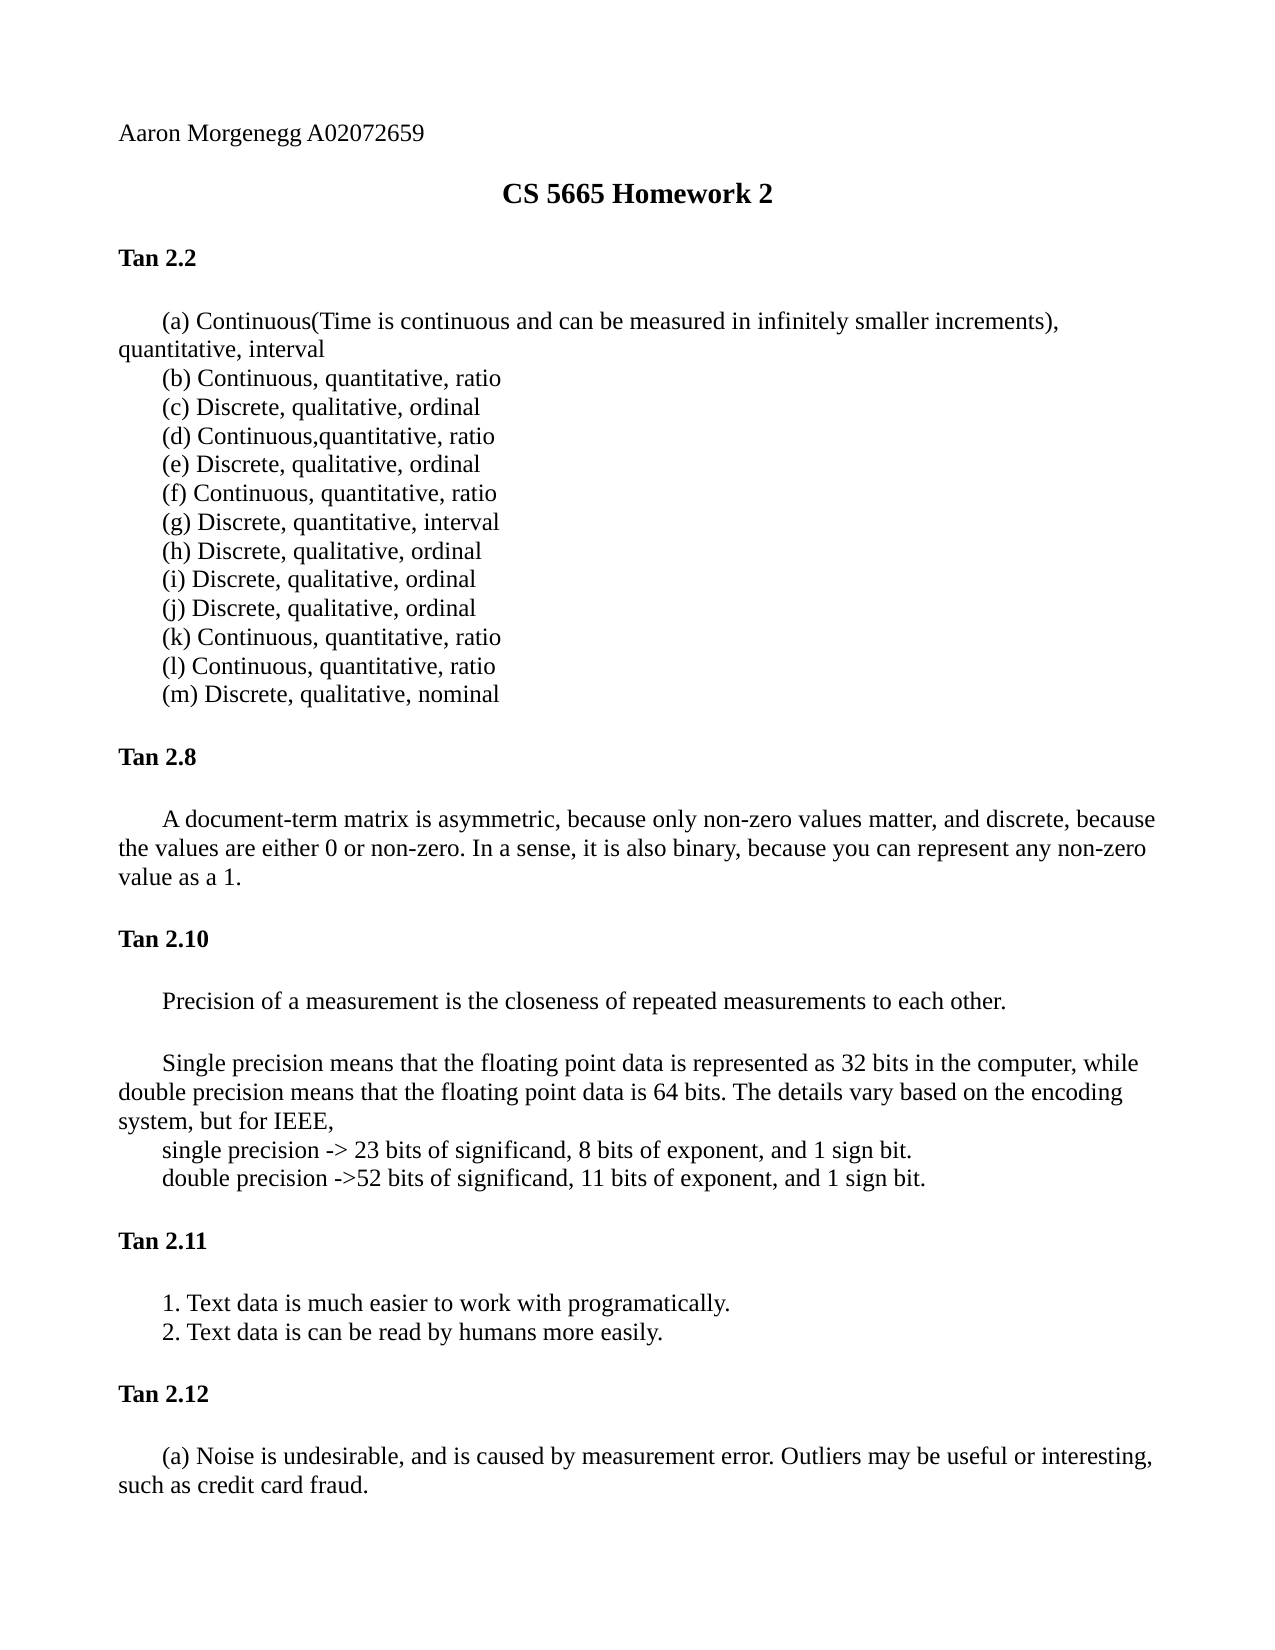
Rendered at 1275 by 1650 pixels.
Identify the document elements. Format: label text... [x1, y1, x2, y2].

text Tan 2.12 [118, 1379, 1157, 1408]
text Tan 2.2 [118, 243, 1157, 272]
text (m) Discrete, qualitative, nominal [118, 679, 1157, 708]
text (d) Continuous,quantitative, ratio [118, 421, 1157, 449]
text (c) Discrete, qualitative, ordinal [118, 392, 1157, 421]
text (j) Discrete, qualitative, ordinal [118, 593, 1157, 622]
text (b) Continuous, quantitative, ratio [118, 363, 1157, 392]
text Precision of a measurement is the closeness of repeated measurements to each other. [118, 986, 1157, 1015]
text (h) Discrete, qualitative, ordinal [118, 536, 1157, 564]
text CS 5665 Homework 2 [118, 176, 1157, 210]
text Tan 2.8 [118, 742, 1157, 771]
text (f) Continuous, quantitative, ratio [118, 478, 1157, 507]
text (l) Continuous, quantitative, ratio [118, 651, 1157, 679]
text Tan 2.10 [118, 924, 1157, 953]
text A document-term matrix is asymmetric, because only non-zero values matter, and discrete, because the values are either 0 or non-zero. In a sense, it is also binary, because you can represent any non-zero value as a 1. [118, 804, 1157, 890]
text (a) Continuous(Time is continuous and can be measured in infinitely smaller increments), quantitative, interval [118, 306, 1157, 363]
text Single precision means that the floating point data is represented as 32 bits in the computer, while double precision means that the floating point data is 64 bits. The details vary based on the encoding system, but for IEEE, [118, 1048, 1157, 1135]
text 1. Text data is much easier to work with programatically. [118, 1288, 1157, 1317]
text Tan 2.11 [118, 1226, 1157, 1254]
text (e) Discrete, qualitative, ordinal [118, 449, 1157, 478]
text (i) Discrete, qualitative, ordinal [118, 564, 1157, 593]
text (g) Discrete, quantitative, interval [118, 507, 1157, 536]
text (k) Continuous, quantitative, ratio [118, 622, 1157, 651]
text (a) Noise is undesirable, and is caused by measurement error. Outliers may be useful or interesting, such as credit card fraud. [118, 1441, 1157, 1499]
text double precision ->52 bits of significand, 11 bits of exponent, and 1 sign bit. [118, 1163, 1157, 1192]
text 2. Text data is can be read by humans more easily. [118, 1317, 1157, 1346]
text single precision -> 23 bits of significand, 8 bits of exponent, and 1 sign bit. [118, 1135, 1157, 1163]
